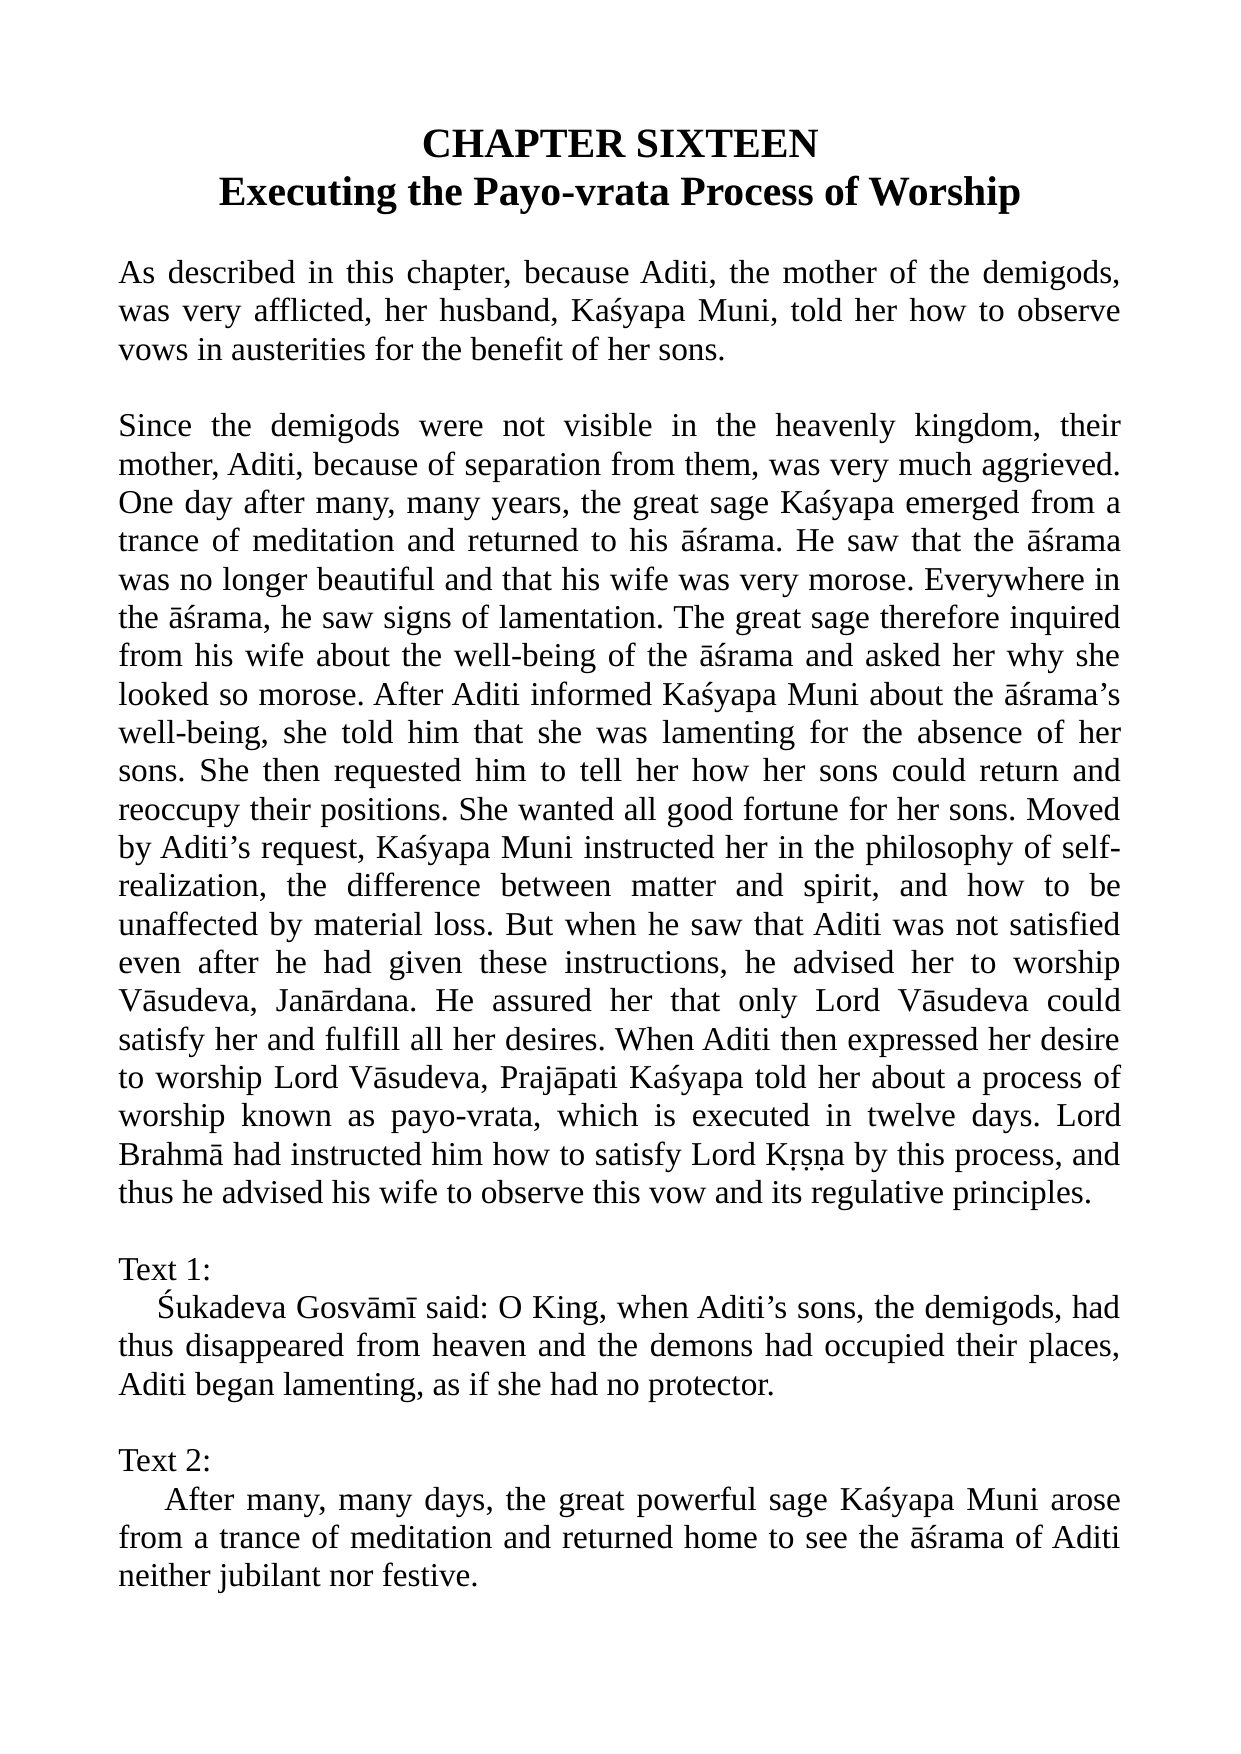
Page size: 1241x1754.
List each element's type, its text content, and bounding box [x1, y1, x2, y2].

text Executing the Payo-vrata Process of Worship [118, 166, 1122, 214]
text Śukadeva Gosvāmī said: O King, when Aditi’s sons, the demigods, had thus disappeared from heaven and the demons had occupied their places, Aditi began lamenting, as if she had no protector. [118, 1287, 1122, 1402]
text After many, many days, the great powerful sage Kaśyapa Muni arose from a trance of meditation and returned home to see the āśrama of Aditi neither jubilant nor festive. [118, 1479, 1122, 1594]
text Text 2: [118, 1441, 1122, 1479]
text As described in this chapter, because Aditi, the mother of the demigods, was very afflicted, her husband, Kaśyapa Muni, told her how to observe vows in austerities for the benefit of her sons. [118, 252, 1122, 367]
text Text 1: [118, 1249, 1122, 1287]
text Since the demigods were not visible in the heavenly kingdom, their mother, Aditi, because of separation from them, was very much aggrieved. One day after many, many years, the great sage Kaśyapa emerged from a trance of meditation and returned to his āśrama. He saw that the āśrama was no longer beautiful and that his wife was very morose. Everywhere in the āśrama, he saw signs of lamentation. The great sage therefore inquired from his wife about the well-being of the āśrama and asked her why she looked so morose. After Aditi informed Kaśyapa Muni about the āśrama’s well-being, she told him that she was lamenting for the absence of her sons. She then requested him to tell her how her sons could return and reoccupy their positions. She wanted all good fortune for her sons. Moved by Aditi’s request, Kaśyapa Muni instructed her in the philosophy of self-realization, the difference between matter and spirit, and how to be unaffected by material loss. But when he saw that Aditi was not satisfied even after he had given these instructions, he advised her to worship Vāsudeva, Janārdana. He assured her that only Lord Vāsudeva could satisfy her and fulfill all her desires. When Aditi then expressed her desire to worship Lord Vāsudeva, Prajāpati Kaśyapa told her about a process of worship known as payo-vrata, which is executed in twelve days. Lord Brahmā had instructed him how to satisfy Lord Kṛṣṇa by this process, and thus he advised his wife to observe this vow and its regulative principles. [118, 406, 1122, 1211]
text CHAPTER SIXTEEN [118, 118, 1122, 166]
